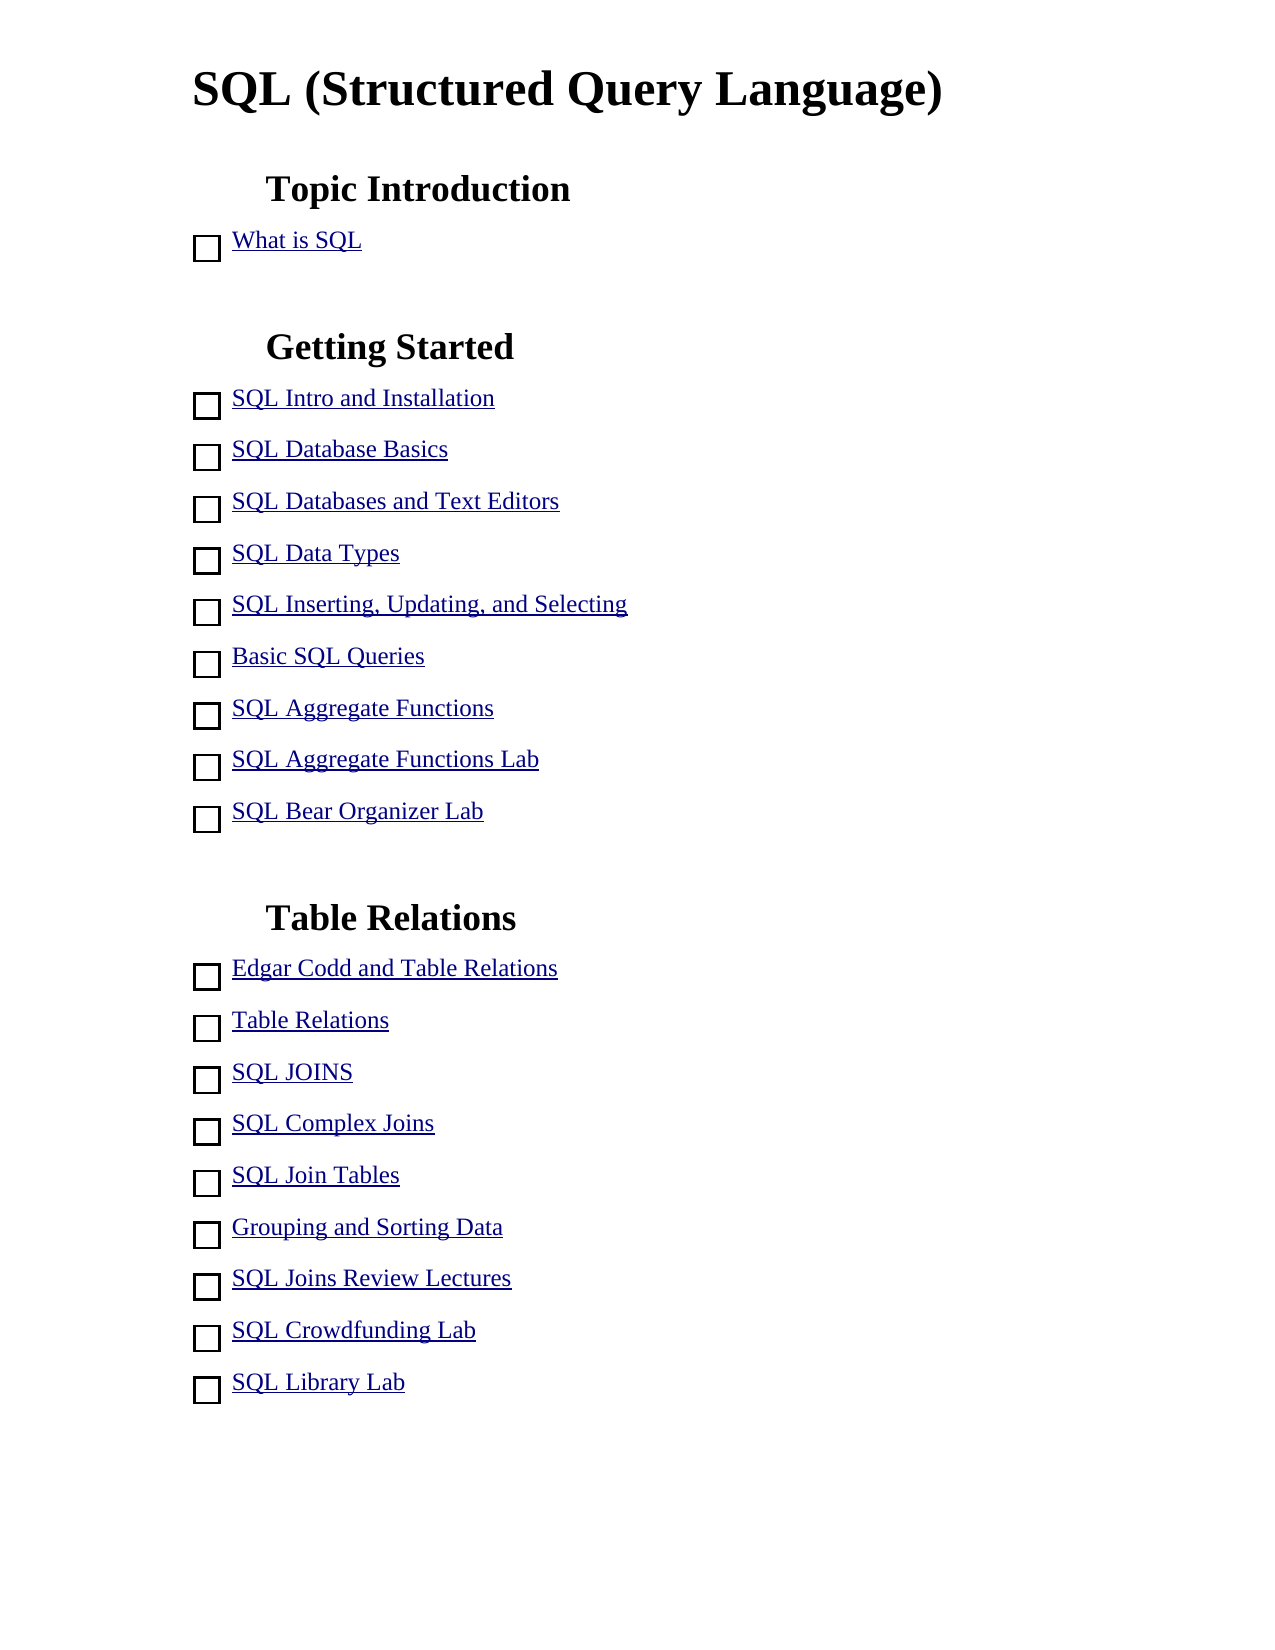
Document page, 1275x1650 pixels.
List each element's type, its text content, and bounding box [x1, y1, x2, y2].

subtitle Table Relations [236, 895, 1216, 938]
subtitle Getting Started [236, 324, 1216, 368]
list [162, 380, 192, 845]
list SQL Intro and Installation SQL Database Basics SQL Databases and Text Editors SQL Data Types SQL Inserting, Updating, and Selecting Basic SQL Queries SQL Aggregate Functions SQL Aggregate Functions Lab SQL Bear Organizer Lab [232, 380, 1216, 845]
subtitle Topic Introduction [236, 167, 1216, 210]
subtitle SQL (Structured Query Language) [162, 59, 1216, 117]
list Edgar Codd and Table Relations Table Relations SQL JOINS SQL Complex Joins SQL Join Tables Grouping and Sorting Data SQL Joins Review Lectures SQL Crowdfunding Lab SQL Library Lab [232, 951, 1216, 1416]
list [162, 951, 192, 1416]
list What is SQL [162, 222, 1216, 274]
